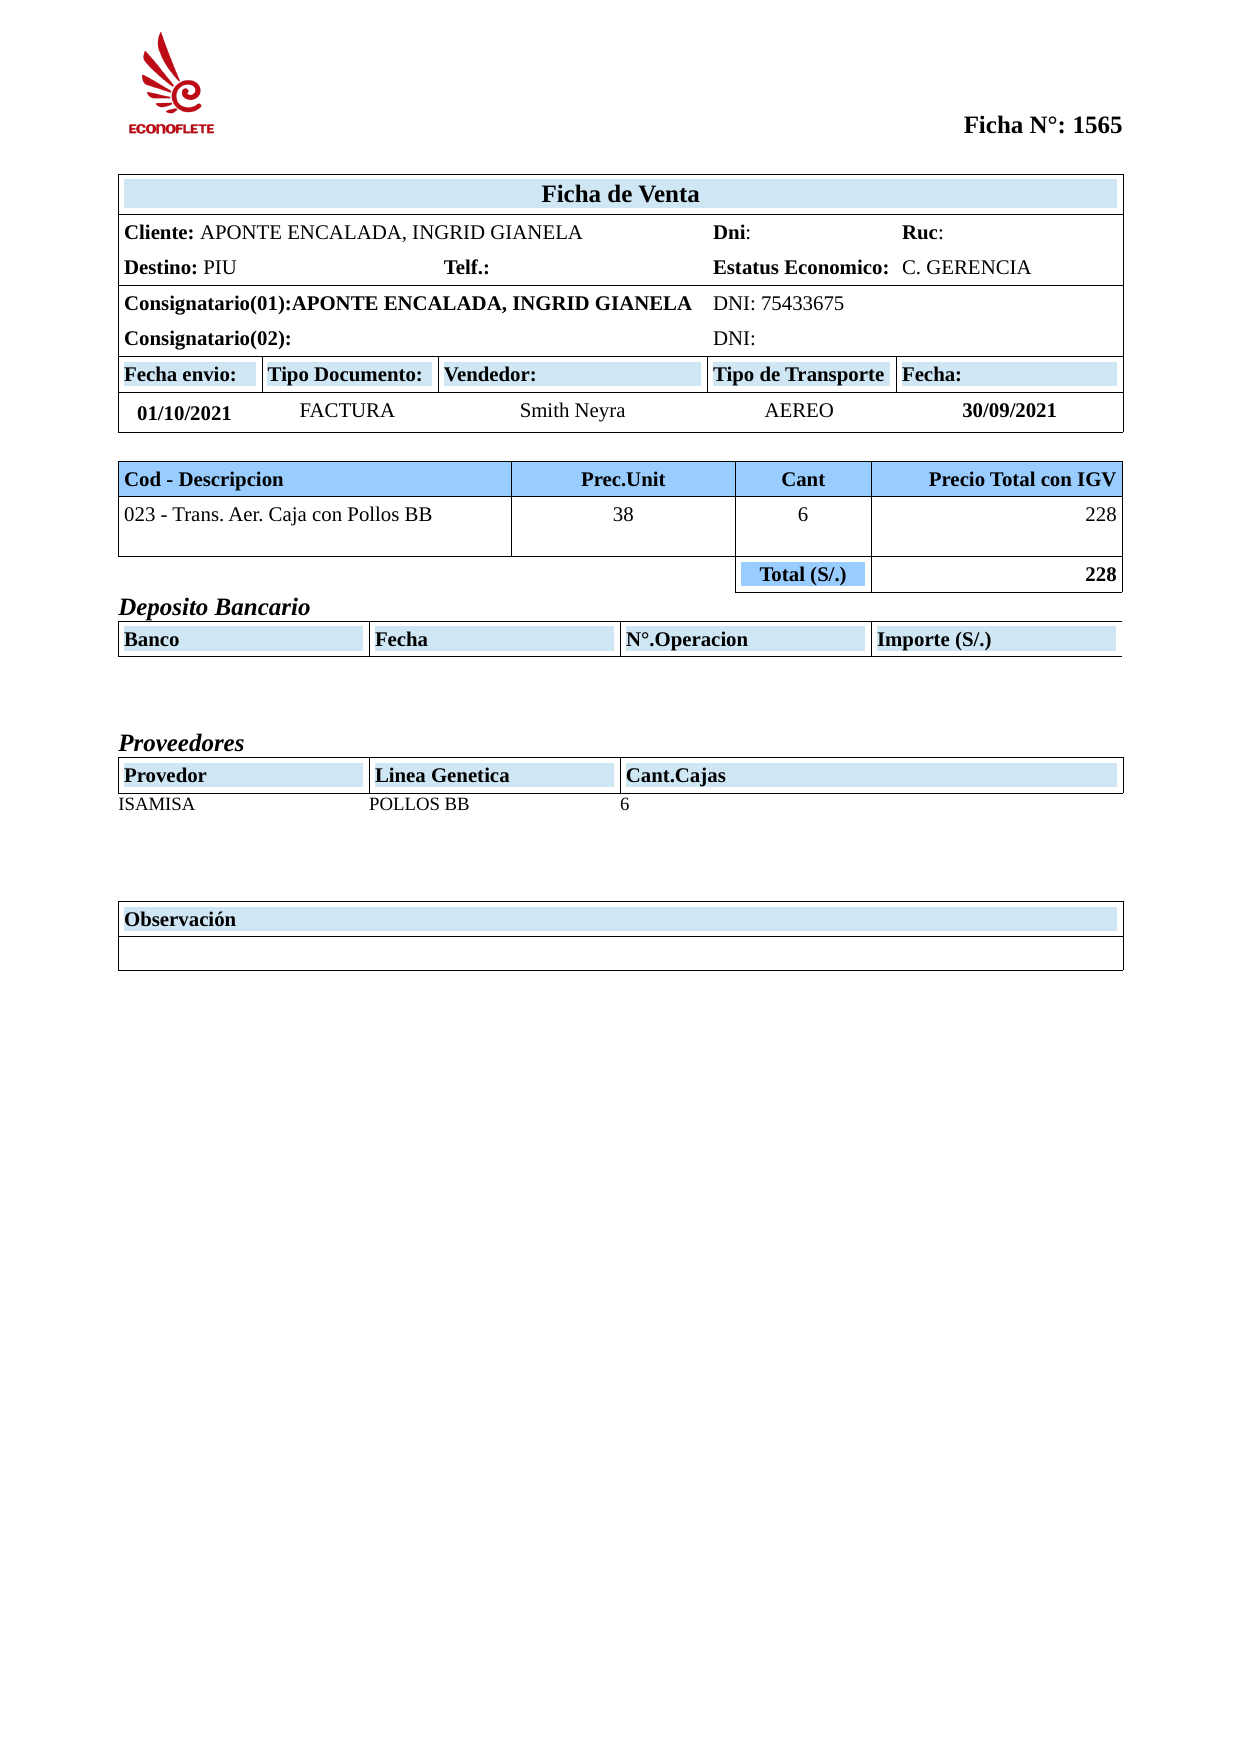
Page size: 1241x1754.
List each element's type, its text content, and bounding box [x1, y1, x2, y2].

table_cell Fecha: [897, 357, 1123, 392]
table_cell FACTURA [262, 393, 438, 432]
table_header Fecha [370, 622, 620, 656]
table_cell 6 [736, 497, 871, 556]
table_cell 023 - Trans. Aer. Caja con Pollos BB [119, 497, 511, 556]
table_cell [118, 557, 511, 592]
table_cell [118, 815, 369, 836]
table_cell [871, 657, 1122, 680]
table_cell Total (S/.) [736, 557, 871, 592]
table_cell Tipo de Transporte [708, 357, 896, 392]
table_cell AEREO [707, 393, 896, 432]
table_cell [620, 657, 871, 680]
table_cell [369, 705, 620, 728]
table_cell Ruc: [896, 215, 1123, 249]
table_header N°.Operacion [621, 622, 871, 656]
table_header Banco [119, 622, 369, 656]
table_cell C. GERENCIA [896, 249, 1123, 285]
table_cell [369, 879, 620, 901]
table_cell [119, 937, 1123, 969]
table_cell [620, 879, 1123, 901]
table_cell [369, 680, 620, 704]
table_cell Dni: [707, 215, 896, 249]
table_cell [118, 680, 369, 704]
table_cell [871, 680, 1122, 704]
table_cell Fecha envio: [119, 357, 262, 392]
table_cell POLLOS BB [369, 794, 620, 814]
table_cell 6 [620, 794, 1123, 814]
table_cell [871, 705, 1122, 728]
table_cell ISAMISA [118, 794, 369, 814]
table_header Cod - Descripcion [119, 462, 511, 496]
table_header Cant.Cajas [621, 758, 1123, 793]
table_cell DNI: 75433675 [707, 286, 1123, 321]
table_header Precio Total con IGV [872, 462, 1122, 496]
table_cell [118, 879, 369, 901]
table_cell Tipo Documento: [263, 357, 438, 392]
table_cell Telf.: [438, 249, 707, 285]
table_cell Smith Neyra [438, 393, 707, 432]
table_cell [620, 680, 871, 704]
table_cell DNI: [707, 321, 1123, 356]
table_header Provedor [119, 758, 369, 793]
table_header Prec.Unit [512, 462, 735, 496]
table_cell [369, 815, 620, 836]
table_cell 01/10/2021 [119, 393, 262, 432]
table_header Observación [119, 902, 1123, 936]
table_cell Estatus Economico: [707, 249, 896, 285]
table_cell Vendedor: [439, 357, 707, 392]
table_header Ficha de Venta [119, 175, 1123, 214]
table_cell 30/09/2021 [896, 393, 1123, 432]
table_cell [118, 705, 369, 728]
table_cell [620, 815, 1123, 836]
table_header Cant [736, 462, 871, 496]
table_cell [369, 657, 620, 680]
picture [118, 31, 225, 134]
table_cell [620, 836, 1123, 858]
table_cell Cliente: APONTE ENCALADA, INGRID GIANELA [119, 215, 707, 249]
table_cell [620, 858, 1123, 879]
table_cell [620, 705, 871, 728]
table_header Importe (S/.) [872, 622, 1122, 656]
table_cell [118, 657, 369, 680]
table_cell [369, 836, 620, 858]
table_cell [511, 557, 735, 592]
table_cell [118, 836, 369, 858]
table_cell Consignatario(02): [119, 321, 707, 356]
text Deposito Bancario [118, 592, 1122, 621]
table_cell Destino: PIU [119, 249, 438, 285]
table_cell [369, 858, 620, 879]
table_header Linea Genetica [370, 758, 620, 793]
table_cell 38 [512, 497, 735, 556]
text Proveedores [118, 728, 1122, 757]
table_cell [118, 858, 369, 879]
table_cell Consignatario(01):APONTE ENCALADA, INGRID GIANELA [119, 286, 707, 321]
table_cell 228 [872, 497, 1122, 556]
table_cell 228 [872, 557, 1122, 592]
